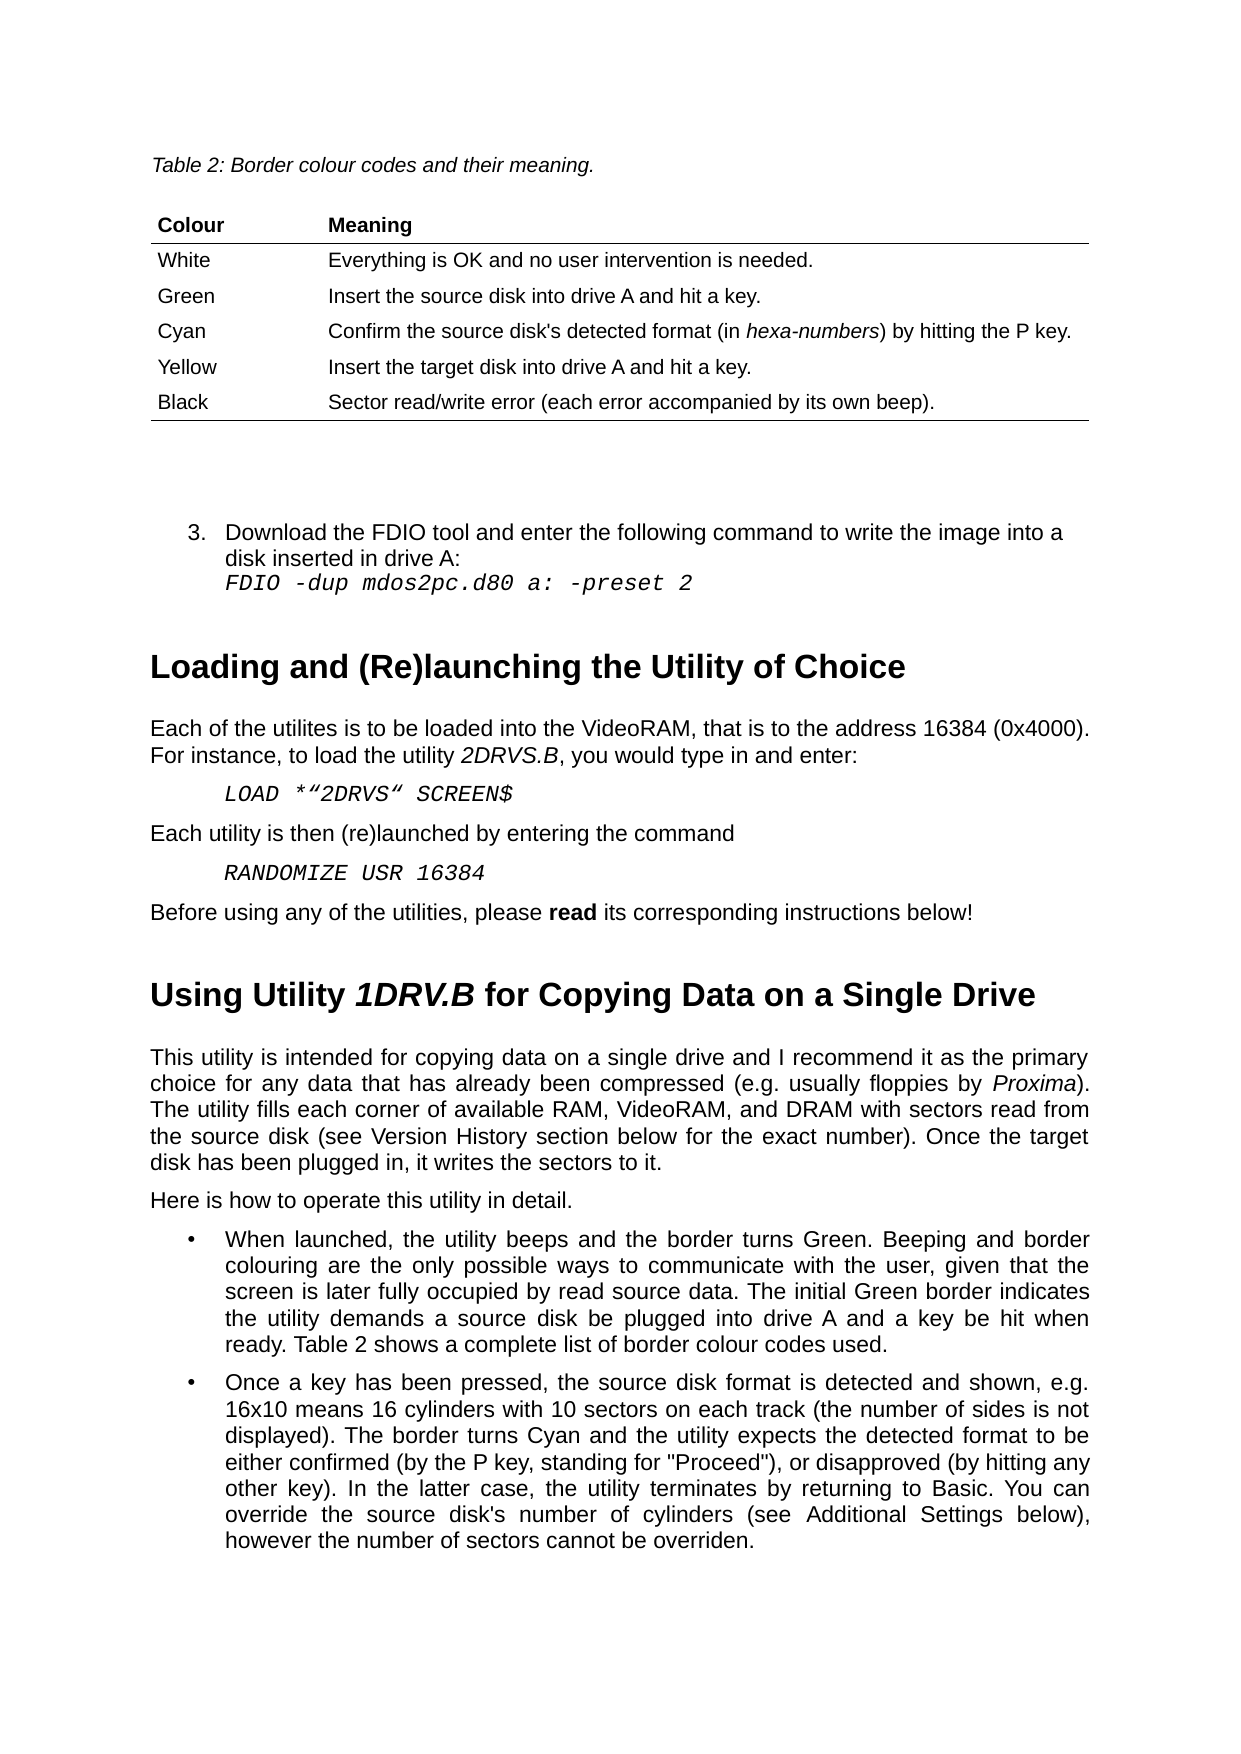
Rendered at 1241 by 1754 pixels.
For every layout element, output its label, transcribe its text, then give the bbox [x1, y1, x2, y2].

text Each of the utilites is to be loaded into the VideoRAM, that is to the address 16384 (0x4000). For instance, to load the utility 2DRVS.B, you would type in and enter: [150, 715, 1091, 768]
text RANDOMIZE USR 16384 [150, 859, 1091, 887]
table_cell Green [151, 278, 322, 313]
table_cell Yellow [151, 349, 322, 384]
table_cell Black [151, 384, 322, 419]
table_cell White [151, 244, 322, 278]
table_cell Insert the target disk into drive A and hit a key. [322, 349, 1089, 384]
table_cell Sector read/write error (each error accompanied by its own beep). [322, 384, 1089, 419]
table_cell Everything is OK and no user intervention is needed. [322, 244, 1089, 278]
text Here is how to operate this utility in detail. [150, 1187, 1091, 1214]
table_cell Confirm the source disk's detected format (in hexa-numbers) by hitting the P key. [322, 313, 1089, 349]
list Download the FDIO tool and enter the following command to write the image into a disk inserted in drive A: FDIO -dup mdos2pc.d80 a: -preset 2 [187, 150, 1091, 597]
table_cell Cyan [151, 313, 322, 349]
text LOAD *“2DRVS“ SCREEN$ [150, 780, 1091, 808]
list When launched, the utility beeps and the border turns Green. Beeping and border colouring are the only possible ways to communicate with the user, given that the screen is later fully occupied by read source data. The initial Green border indicates the utility demands a source disk be plugged into drive A and a key be hit when ready. Table 2 shows a complete list of border colour codes used. [187, 1226, 1091, 1357]
subtitle Loading and (Re)launching the Utility of Choice [150, 647, 1091, 685]
table_cell Insert the source disk into drive A and hit a key. [322, 278, 1089, 313]
text Table 2: Border colour codes and their meaning. [151, 153, 1089, 177]
list Once a key has been pressed, the source disk format is detected and shown, e.g. 16x10 means 16 cylinders with 10 sectors on each track (the number of sides is not displayed). The border turns Cyan and the utility expects the detected format to be either confirmed (by the P key, standing for "Proceed"), or disapproved (by hitting any other key). In the latter case, the utility terminates by returning to Basic. You can override the source disk's number of cylinders (see Additional Settings below), however the number of sectors cannot be overriden. [187, 1369, 1091, 1554]
table_header Colour [151, 207, 322, 242]
text Each utility is then (re)launched by entering the command [150, 820, 1091, 847]
subtitle Using Utility 1DRV.B for Copying Data on a Single Drive [150, 975, 1091, 1013]
table_header Meaning [322, 207, 1089, 242]
text Before using any of the utilities, please read its corresponding instructions below! [150, 899, 1091, 925]
text This utility is intended for copying data on a single drive and I recommend it as the primary choice for any data that has already been compressed (e.g. usually floppies by Proxima). The utility fills each corner of available RAM, VideoRAM, and DRAM with sectors read from the source disk (see Version History section below for the exact number). Once the target disk has been plugged in, it writes the sectors to it. [150, 1043, 1091, 1175]
